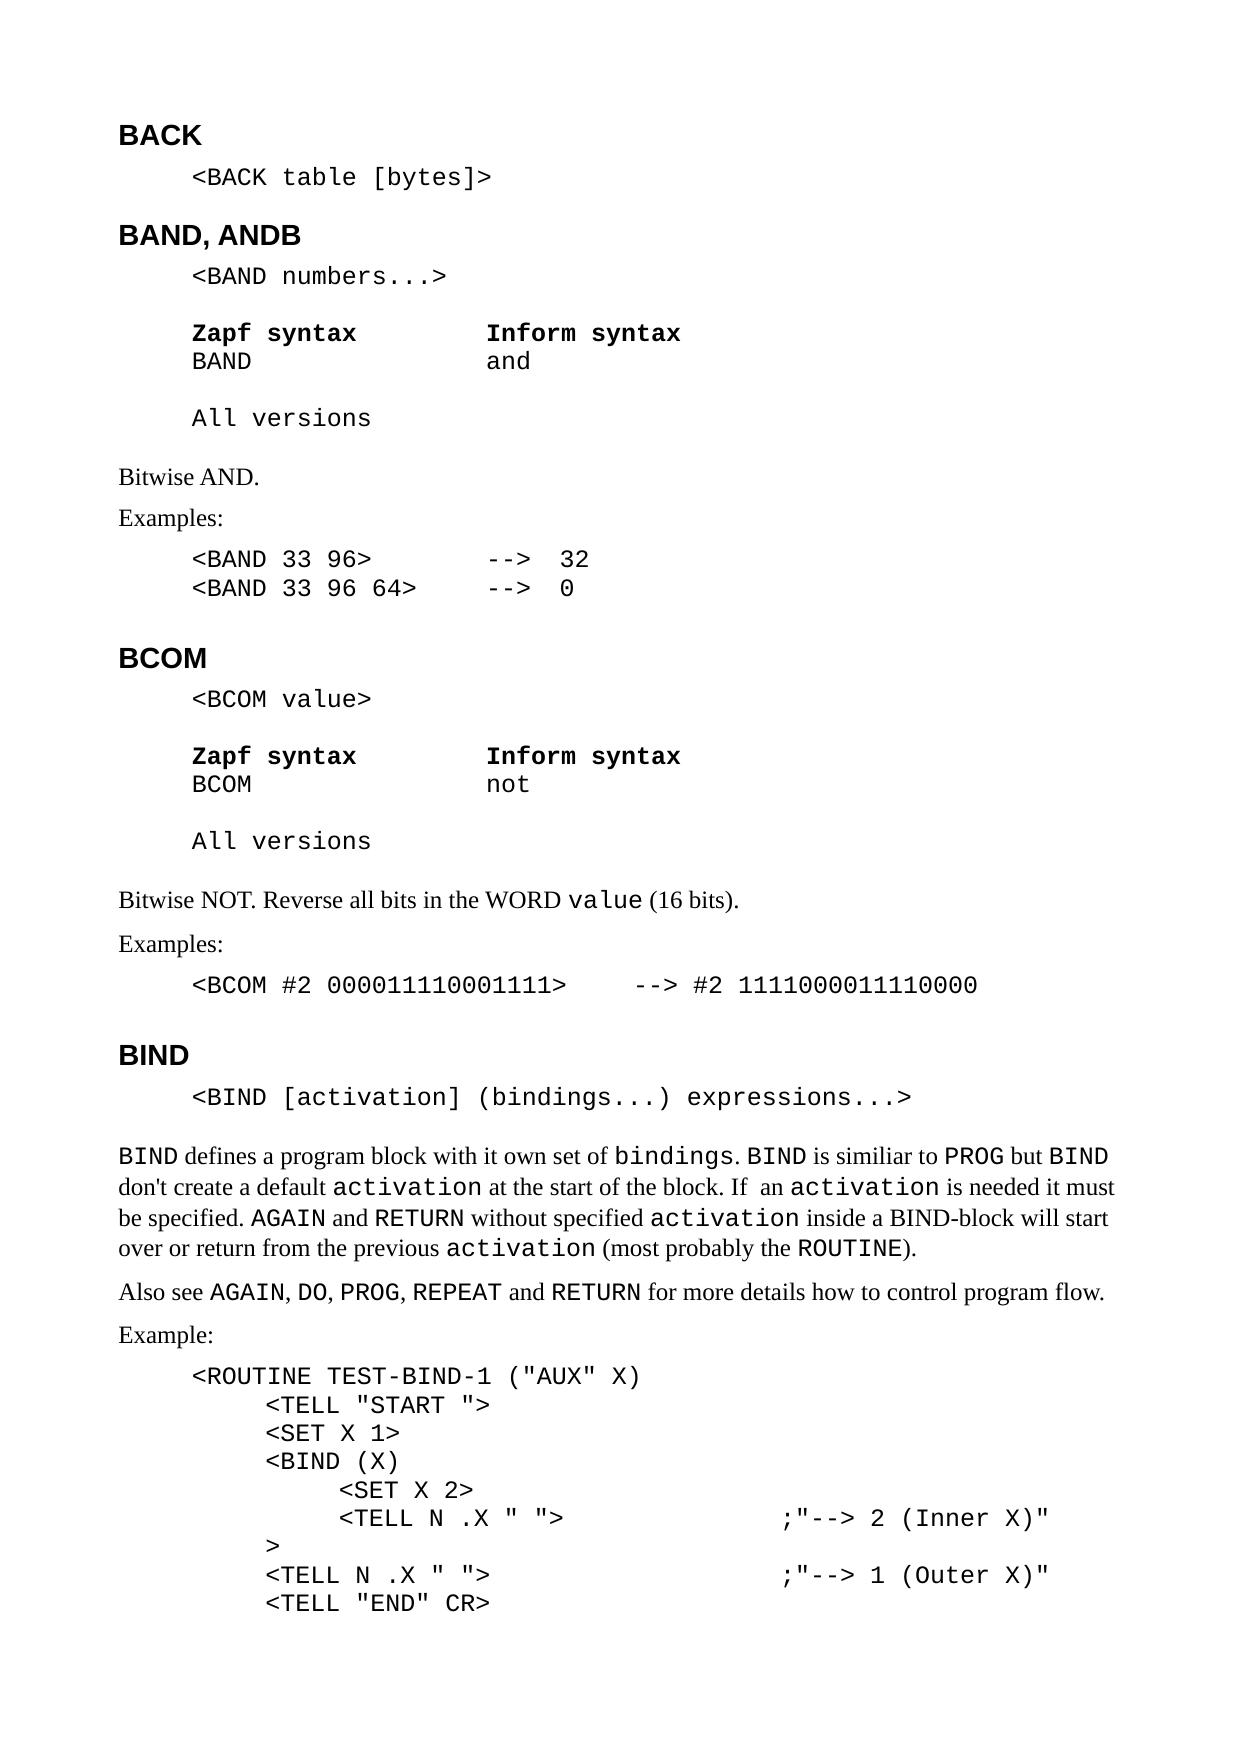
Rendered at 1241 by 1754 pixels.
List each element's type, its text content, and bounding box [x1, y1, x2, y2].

text <BACK table [bytes]> [192, 164, 1122, 192]
text <BCOM value> [192, 687, 1122, 715]
text Zapf syntax Inform syntax [192, 744, 1122, 772]
subtitle BIND [118, 1038, 1122, 1072]
text <BCOM #2 000011110001111> --> #2 1111000011110000 [118, 970, 1122, 1001]
text <BAND numbers...> [192, 263, 1122, 292]
text Also see AGAIN, DO, PROG, REPEAT and RETURN for more details how to control program flow. [118, 1277, 1122, 1308]
text Bitwise NOT. Reverse all bits in the WORD value (16 bits). [118, 885, 1122, 916]
text <BAND 33 96> --> 32 <BAND 33 96 64> --> 0 [118, 544, 1122, 603]
text Examples: [118, 503, 1122, 532]
text <BIND [activation] (bindings...) expressions...> [192, 1084, 1122, 1113]
text BAND and [192, 348, 1122, 377]
subtitle BACK [118, 118, 1122, 152]
text Bitwise AND. [118, 462, 1122, 491]
subtitle BAND, ANDB [118, 217, 1122, 251]
text All versions [192, 405, 1122, 433]
text Zapf syntax Inform syntax [192, 320, 1122, 348]
subtitle BCOM [118, 641, 1122, 674]
text <ROUTINE TEST-BIND-1 ("AUX" X) <TELL "START "> <SET X 1> <BIND (X) <SET X 2> <TELL N .X " "> ;"--> 2 (Inner X)" > <TELL N .X " "> ;"--> 1 (Outer X)" <TELL "END" CR> [118, 1361, 1122, 1619]
text Examples: [118, 929, 1122, 957]
text BCOM not [192, 772, 1122, 800]
text BIND defines a program block with it own set of bindings. BIND is similiar to PROG but BIND don't create a default activation at the start of the block. If an activation is needed it must be specified. AGAIN and RETURN without specified activation inside a BIND-block will start over or return from the previous activation (most probably the ROUTINE). [118, 1141, 1122, 1264]
text All versions [192, 829, 1122, 857]
text Example: [118, 1320, 1122, 1349]
